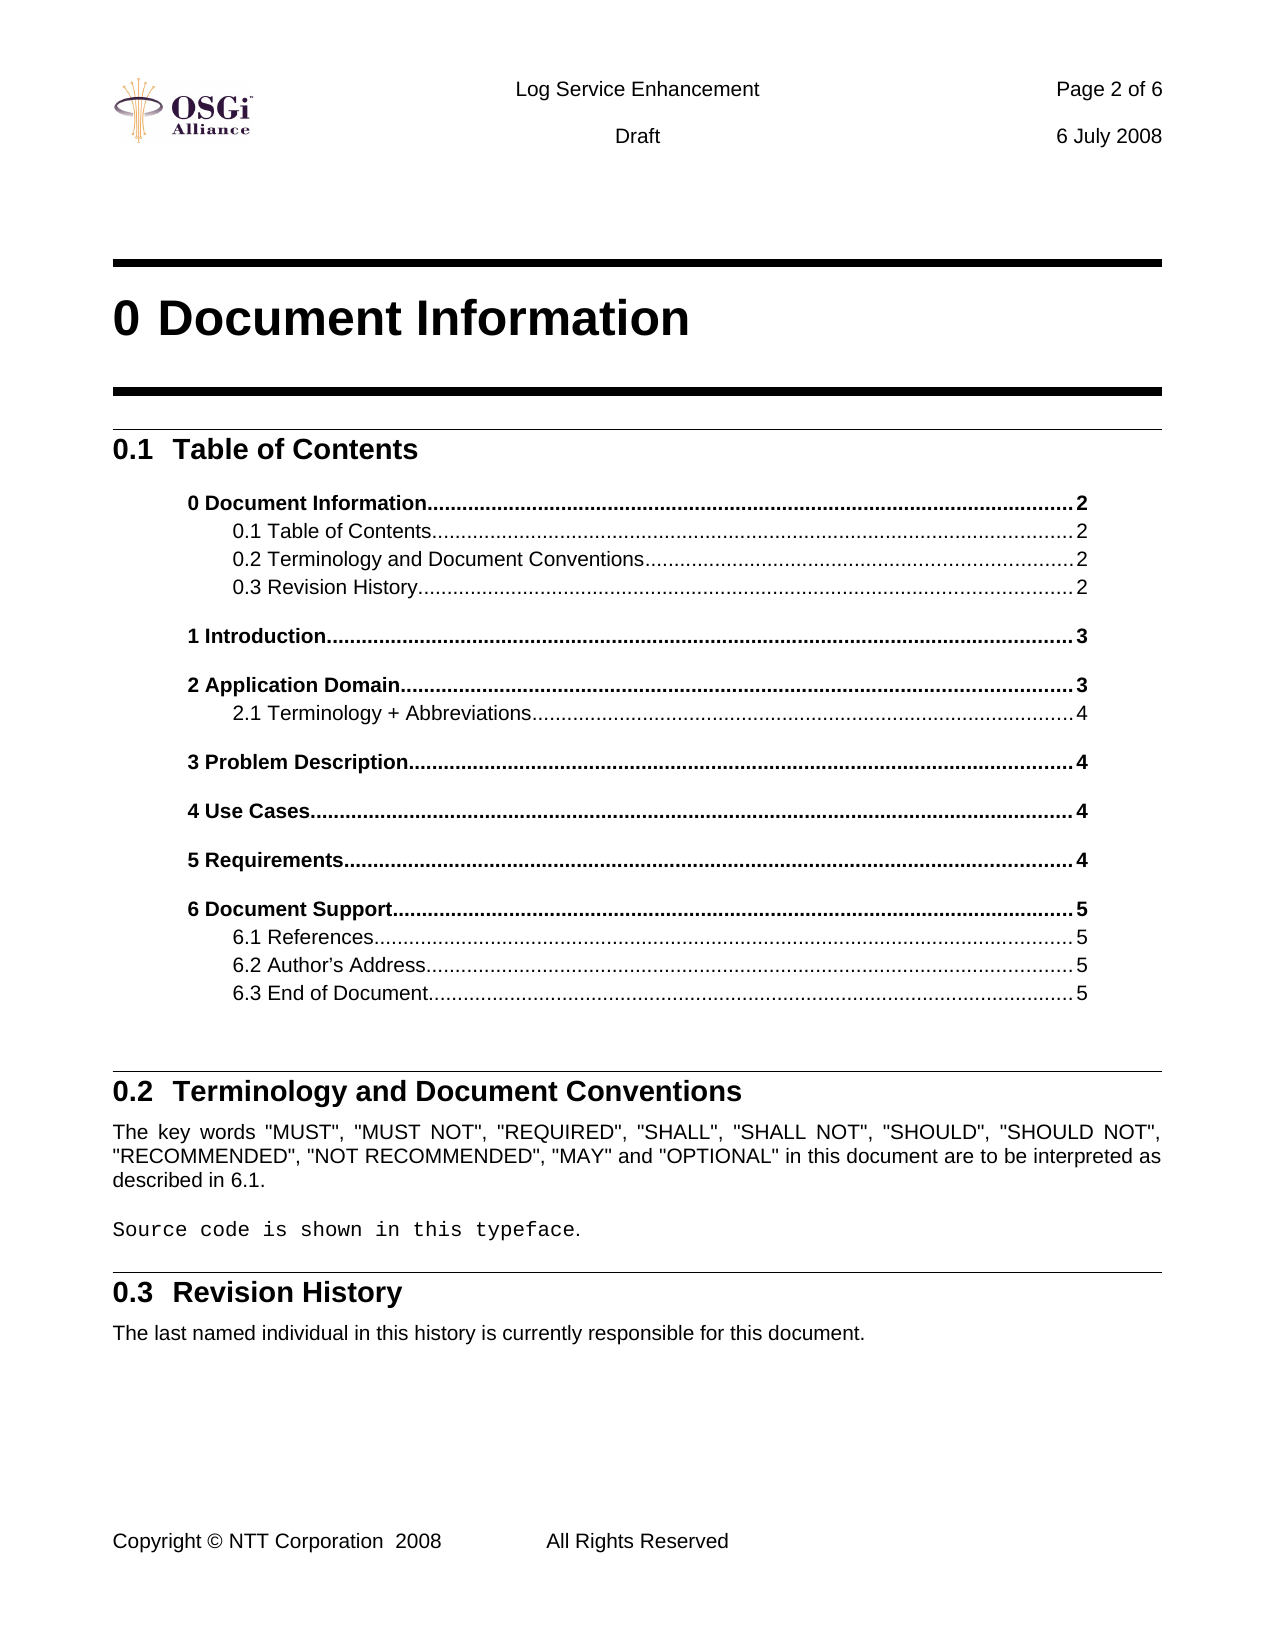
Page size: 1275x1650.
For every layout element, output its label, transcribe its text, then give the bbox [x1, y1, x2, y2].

text 3 Problem Description 4 [187, 750, 1162, 774]
subtitle Document Information [112, 260, 1162, 396]
text 0 Document Information 2 [187, 491, 1162, 514]
text 6 Document Support 5 [187, 897, 1162, 921]
text 5 Requirements 4 [187, 848, 1162, 872]
text 6.2 Author’s Address 5 [232, 953, 1162, 977]
picture [114, 78, 254, 143]
text 2 Application Domain 3 [187, 673, 1162, 697]
text 4 Use Cases 4 [187, 799, 1162, 823]
text The last named individual in this history is currently responsible for this document. [112, 1321, 1162, 1345]
text 0.2 Terminology and Document Conventions 2 [232, 547, 1162, 571]
text Source code is shown in this typeface. [112, 1217, 1162, 1243]
text 2.1 Terminology + Abbreviations 4 [232, 701, 1162, 725]
text 1 Introduction 3 [187, 624, 1162, 648]
text 6.1 References 5 [232, 925, 1162, 949]
text 6.3 End of Document 5 [232, 981, 1162, 1005]
subtitle Revision History [112, 1273, 1162, 1308]
text 0.3 Revision History 2 [232, 575, 1162, 599]
text The key words "MUST", "MUST NOT", "REQUIRED", "SHALL", "SHALL NOT", "SHOULD", "SHOULD NOT", "RECOMMENDED", "NOT RECOMMENDED", "MAY" and "OPTIONAL" in this document are to be interpreted as described in 6.1. [112, 1120, 1162, 1192]
text 0.1 Table of Contents 2 [232, 519, 1162, 543]
subtitle Table of Contents [112, 430, 1162, 466]
subtitle Terminology and Document Conventions [112, 1072, 1162, 1107]
